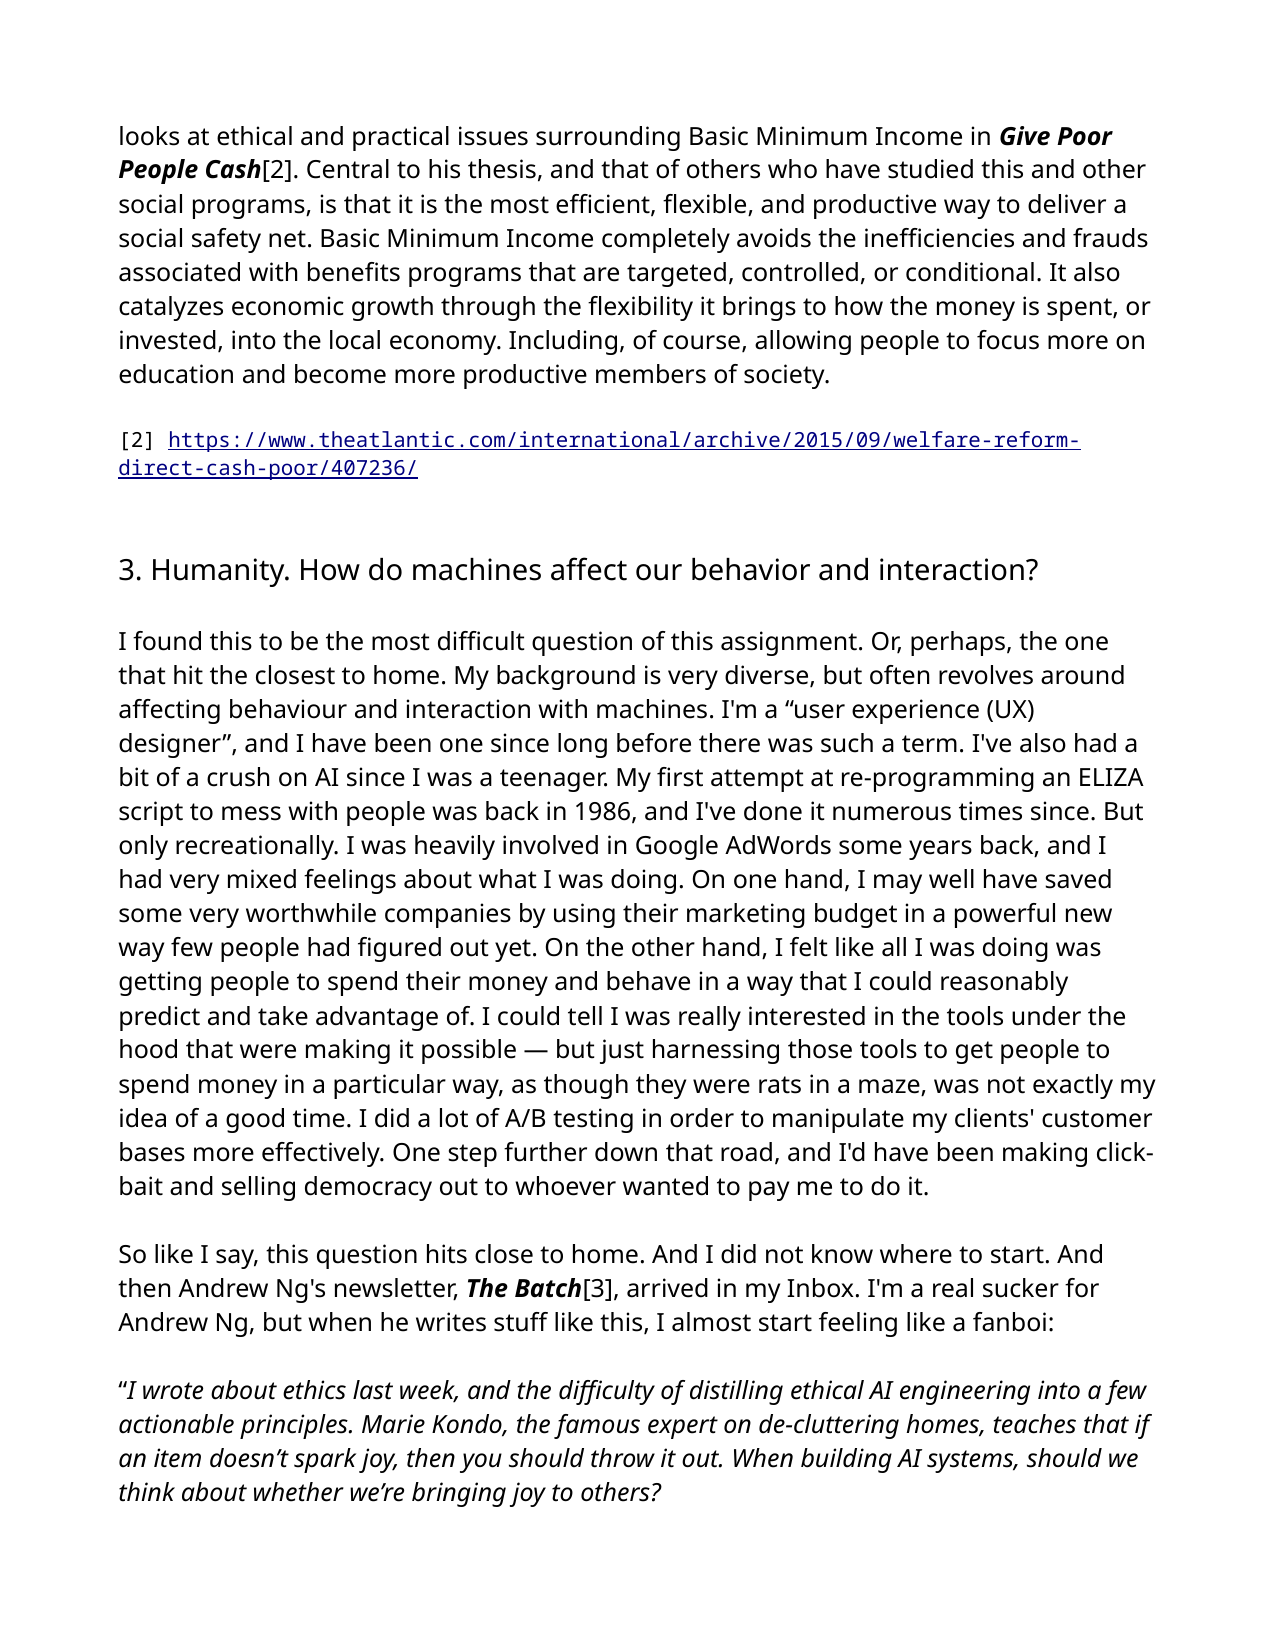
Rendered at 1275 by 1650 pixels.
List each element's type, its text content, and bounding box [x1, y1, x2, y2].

text [2] https://www.theatlantic.com/international/archive/2015/09/welfare-reform-direct-cash-poor/407236/ [118, 425, 1157, 482]
text I found this to be the most difficult question of this assignment. Or, perhaps, the one that hit the closest to home. My background is very diverse, but often revolves around affecting behaviour and interaction with machines. I'm a “user experience (UX) designer”, and I have been one since long before there was such a term. I've also had a bit of a crush on AI since I was a teenager. My first attempt at re-programming an ELIZA script to mess with people was back in 1986, and I've done it numerous times since. But only recreationally. I was heavily involved in Google AdWords some years back, and I had very mixed feelings about what I was doing. On one hand, I may well have saved some very worthwhile companies by using their marketing budget in a powerful new way few people had figured out yet. On the other hand, I felt like all I was doing was getting people to spend their money and behave in a way that I could reasonably predict and take advantage of. I could tell I was really interested in the tools under the hood that were making it possible — but just harnessing those tools to get people to spend money in a particular way, as though they were rats in a maze, was not exactly my idea of a good time. I did a lot of A/B testing in order to manipulate my clients' customer bases more effectively. One step further down that road, and I'd have been making click-bait and selling democracy out to whoever wanted to pay me to do it. [118, 623, 1157, 1202]
text 3. Humanity. How do machines affect our behavior and interaction? [118, 550, 1157, 589]
text So like I say, this question hits close to home. And I did not know where to start. And then Andrew Ng's newsletter, The Batch[3], arrived in my Inbox. I'm a real sucker for Andrew Ng, but when he writes stuff like this, I almost start feeling like a fanboi: [118, 1237, 1157, 1339]
text looks at ethical and practical issues surrounding Basic Minimum Income in Give Poor People Cash[2]. Central to his thesis, and that of others who have studied this and other social programs, is that it is the most efficient, flexible, and productive way to deliver a social safety net. Basic Minimum Income completely avoids the inefficiencies and frauds associated with benefits programs that are targeted, controlled, or conditional. It also catalyzes economic growth through the flexibility it brings to how the money is spent, or invested, into the local economy. Including, of course, allowing people to focus more on education and become more productive members of society. [118, 118, 1157, 391]
text “I wrote about ethics last week, and the difficulty of distilling ethical AI engineering into a few actionable principles. Marie Kondo, the famous expert on de-cluttering homes, teaches that if an item doesn’t spark joy, then you should throw it out. When building AI systems, should we think about whether we’re bringing joy to others? [118, 1373, 1157, 1509]
